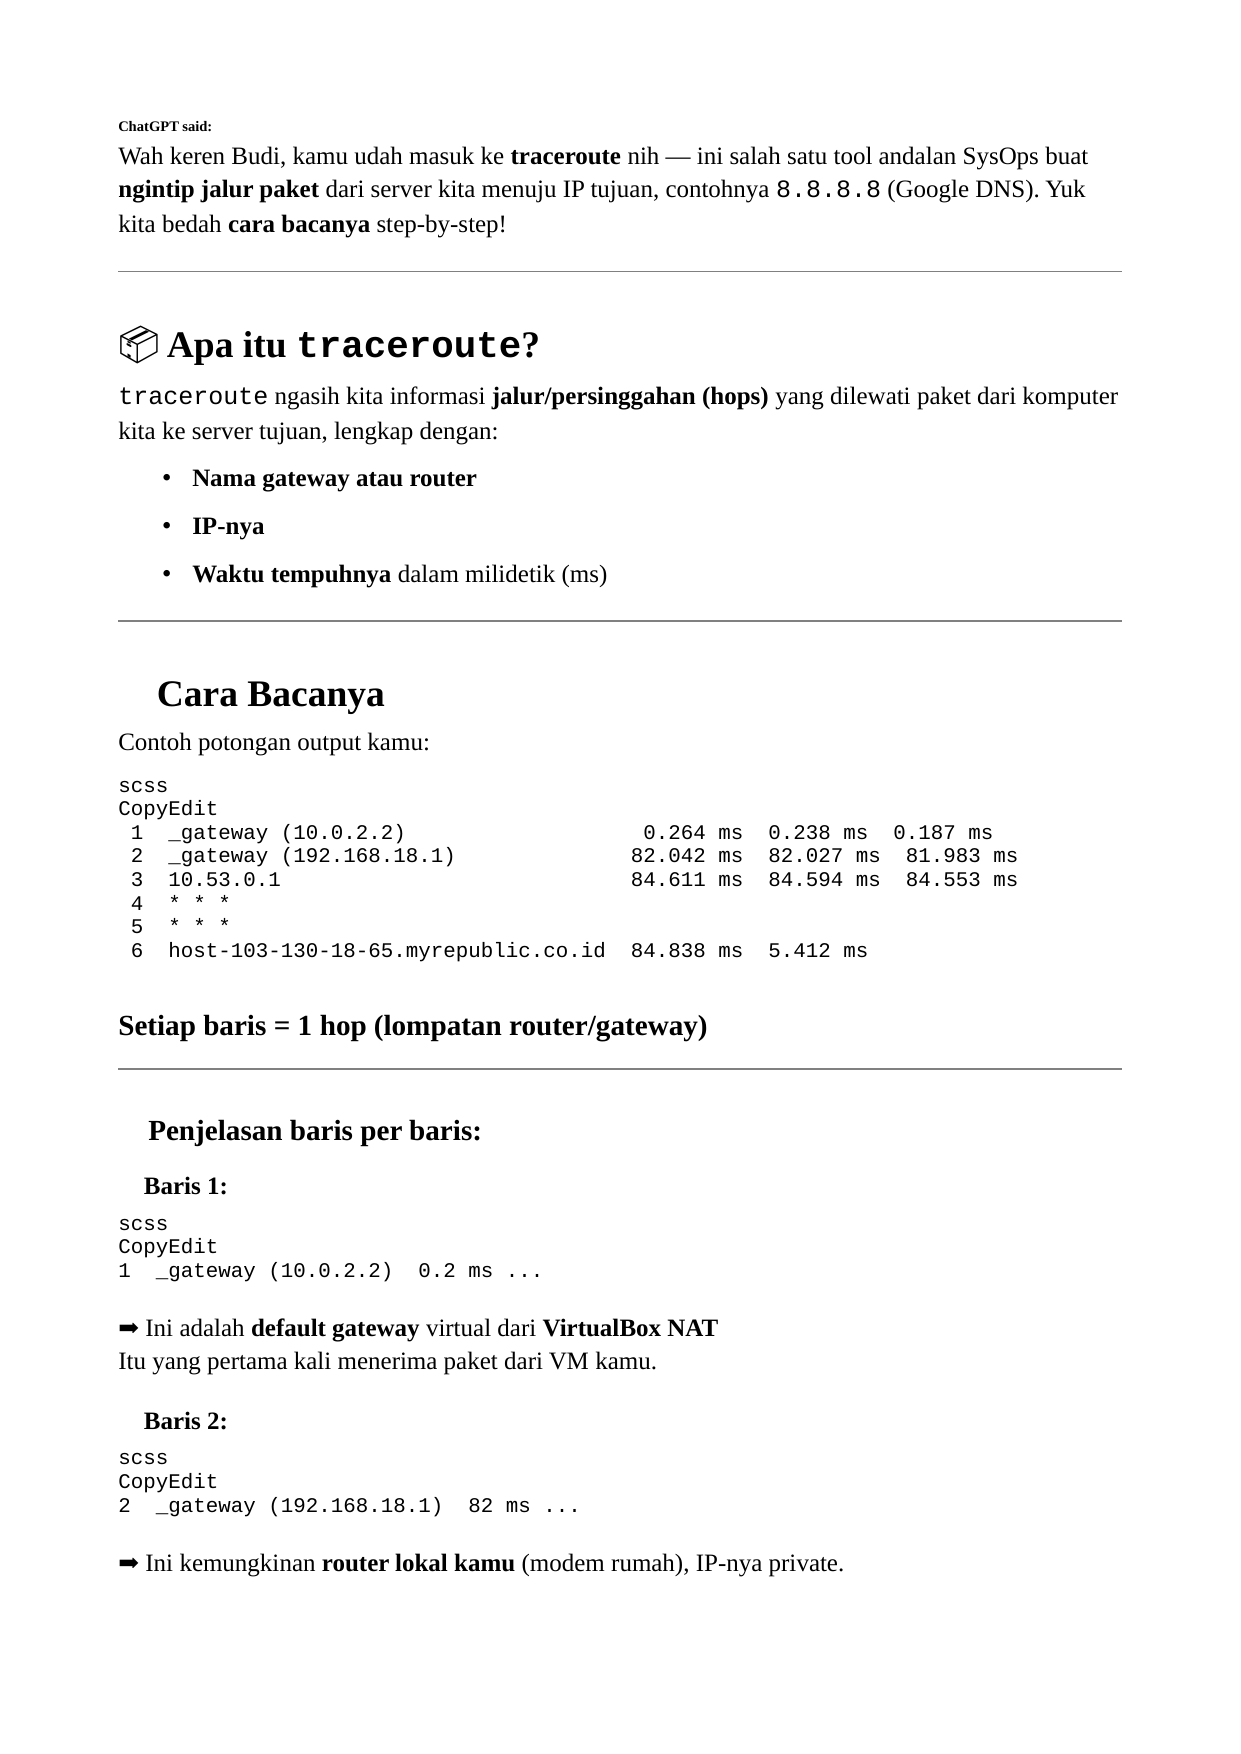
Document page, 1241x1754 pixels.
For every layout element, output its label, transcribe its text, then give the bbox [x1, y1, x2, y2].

text 5 * * * [118, 916, 1122, 940]
text scss [118, 1447, 1122, 1471]
text 2 _gateway (192.168.18.1) 82 ms ... [118, 1494, 1122, 1518]
text 2 _gateway (192.168.18.1) 82.042 ms 82.027 ms 81.983 ms [118, 846, 1122, 869]
text traceroute ngasih kita informasi jalur/persinggahan (hops) yang dilewati paket dari komputer kita ke server tujuan, lengkap dengan: [118, 381, 1122, 444]
text 4 * * * [118, 893, 1122, 916]
subtitle Setiap baris = 1 hop (lompatan router/gateway) [118, 1008, 1122, 1041]
text ➡ Ini adalah default gateway virtual dari VirtualBox NAT Itu yang pertama kali menerima paket dari VM kamu. [118, 1313, 1122, 1375]
list Waktu tempuhnya dalam milidetik (ms) [162, 559, 1122, 587]
text scss [118, 774, 1122, 798]
text 1 _gateway (10.0.2.2) 0.2 ms ... [118, 1260, 1122, 1283]
subtitle 🧠 Penjelasan baris per baris: [118, 1113, 1122, 1146]
text CopyEdit [118, 798, 1122, 822]
text 3 10.53.0.1 84.611 ms 84.594 ms 84.553 ms [118, 869, 1122, 893]
list Nama gateway atau router [162, 463, 1122, 492]
text 6 host-103-130-18-65.myrepublic.co.id 84.838 ms 5.412 ms [118, 940, 1122, 964]
list IP-nya [162, 511, 1122, 540]
text Contoh potongan output kamu: [118, 727, 1122, 756]
text 1 _gateway (10.0.2.2) 0.264 ms 0.238 ms 0.187 ms [118, 822, 1122, 846]
text CopyEdit [118, 1236, 1122, 1260]
text ➡ Ini kemungkinan router lokal kamu (modem rumah), IP-nya private. [118, 1548, 1122, 1576]
subtitle 📦 Apa itu traceroute? [118, 322, 1122, 368]
subtitle 💡 Cara Bacanya [118, 671, 1122, 714]
text Wah keren Budi, kamu udah masuk ke traceroute nih — ini salah satu tool andalan SysOps buat ngintip jalur paket dari server kita menuju IP tujuan, contohnya 8.8.8.8 (Google DNS). Yuk kita bedah cara bacanya step-by-step! [118, 141, 1122, 238]
text CopyEdit [118, 1471, 1122, 1494]
subtitle ChatGPT said: [118, 118, 1122, 135]
subtitle 🔢 Baris 2: [118, 1406, 1122, 1435]
text scss [118, 1212, 1122, 1236]
subtitle 🔢 Baris 1: [118, 1171, 1122, 1200]
